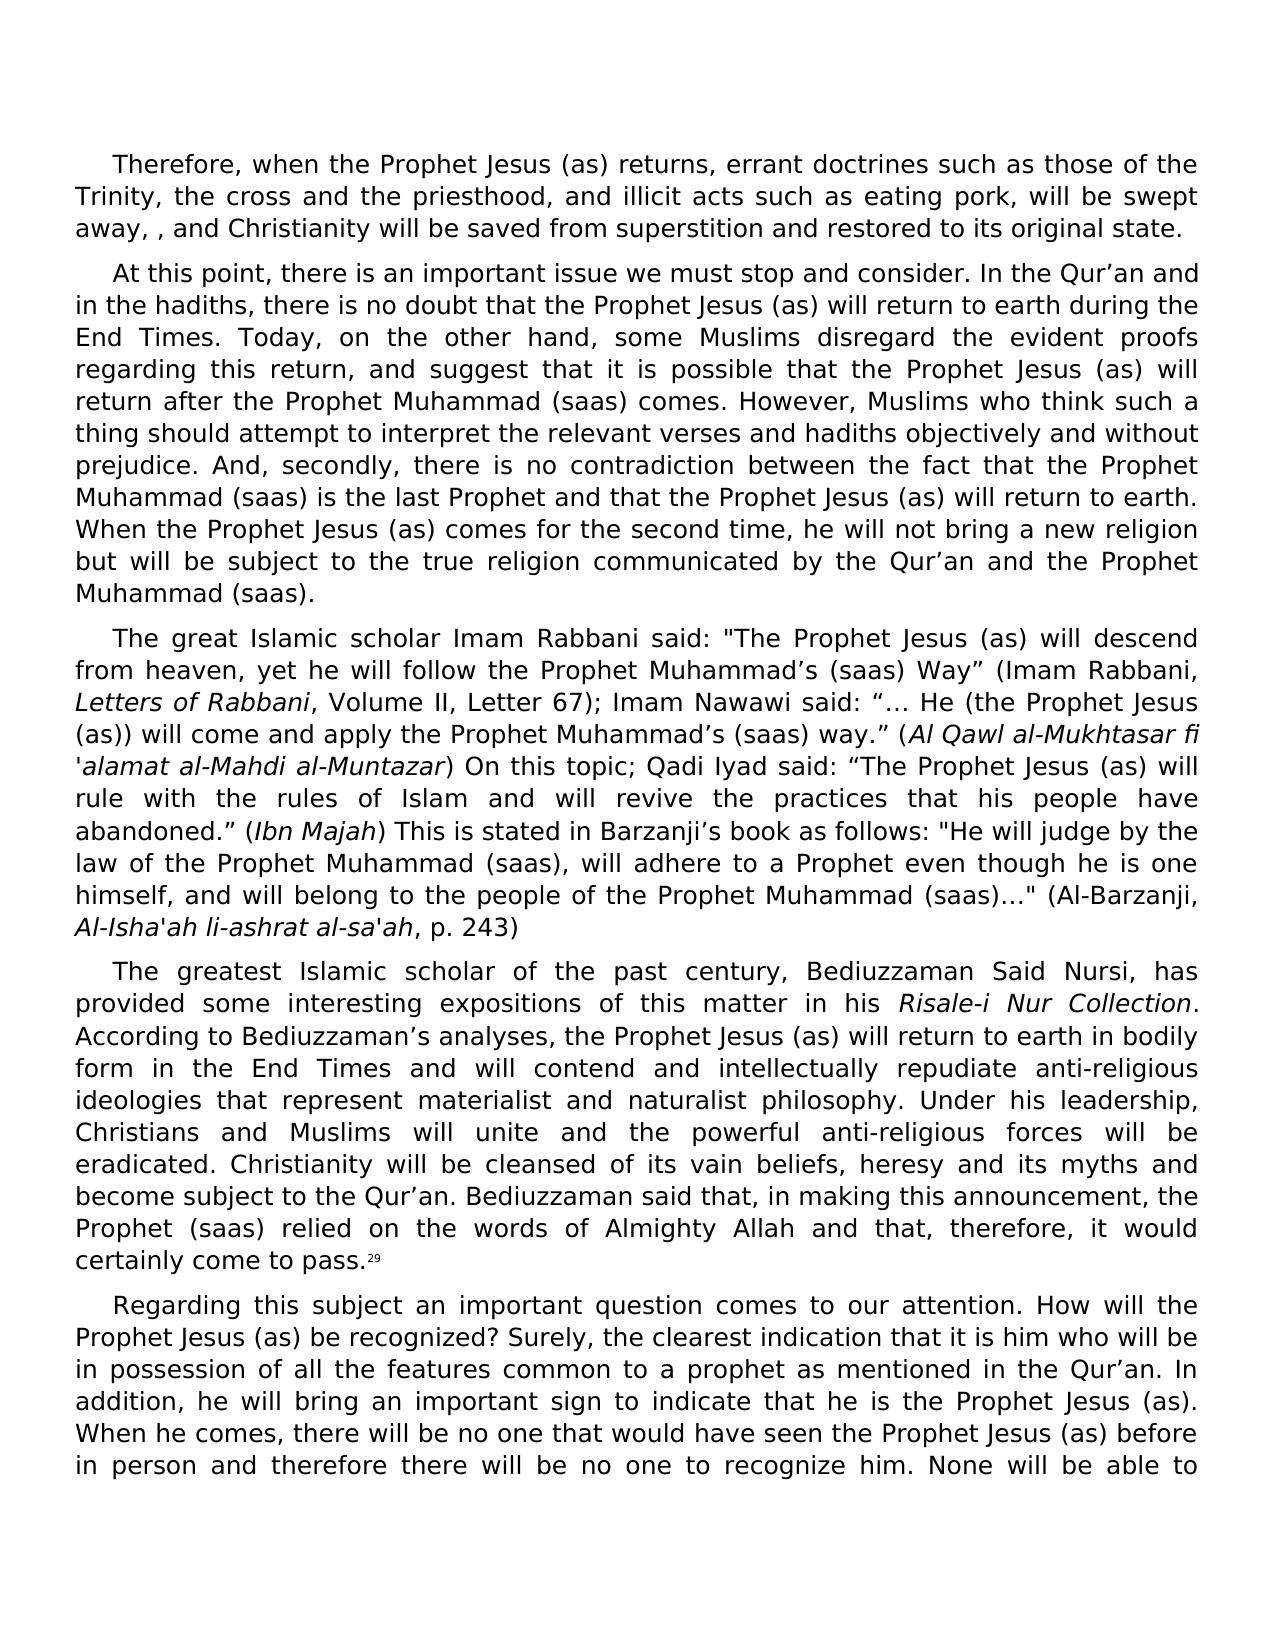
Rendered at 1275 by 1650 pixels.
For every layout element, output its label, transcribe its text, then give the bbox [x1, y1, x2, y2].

text Therefore, when the Prophet Jesus (as) returns, errant doctrines such as those of the Trinity, the cross and the priesthood, and illicit acts such as eating pork, will be swept away, , and Christianity will be saved from superstition and restored to its original state. [75, 150, 1200, 243]
text Regarding this subject an important question comes to our attention. How will the Prophet Jesus (as) be recognized? Surely, the clearest indication that it is him who will be in possession of all the features common to a prophet as mentioned in the Qur’an. In addition, he will bring an important sign to indicate that he is the Prophet Jesus (as). When he comes, there will be no one that would have seen the Prophet Jesus (as) before in person and therefore there will be no one to recognize him. None will be able to [75, 1291, 1200, 1480]
text At this point, there is an important issue we must stop and consider. In the Qur’an and in the hadiths, there is no doubt that the Prophet Jesus (as) will return to earth during the End Times. Today, on the other hand, some Muslims disregard the evident proofs regarding this return, and suggest that it is possible that the Prophet Jesus (as) will return after the Prophet Muhammad (saas) comes. However, Muslims who think such a thing should attempt to interpret the relevant verses and hadiths objectively and without prejudice. And, secondly, there is no contradiction between the fact that the Prophet Muhammad (saas) is the last Prophet and that the Prophet Jesus (as) will return to earth. When the Prophet Jesus (as) comes for the second time, he will not bring a new religion but will be subject to the true religion communicated by the Qur’an and the Prophet Muhammad (saas). [75, 259, 1200, 609]
text The great Islamic scholar Imam Rabbani said: "The Prophet Jesus (as) will descend from heaven, yet he will follow the Prophet Muhammad’s (saas) Way” (Imam Rabbani, Letters of Rabbani, Volume II, Letter 67); Imam Nawawi said: “… He (the Prophet Jesus (as)) will come and apply the Prophet Muhammad’s (saas) way.” (Al Qawl al-Mukhtasar fi 'alamat al-Mahdi al-Muntazar) On this topic; Qadi Iyad said: “The Prophet Jesus (as) will rule with the rules of Islam and will revive the practices that his people have abandoned.” (Ibn Majah) This is stated in Barzanji’s book as follows: "He will judge by the law of the Prophet Muhammad (saas), will adhere to a Prophet even though he is one himself, and will belong to the people of the Prophet Muhammad (saas)…" (Al-Barzanji, Al-Isha'ah li-ashrat al-sa'ah, p. 243) [75, 624, 1200, 942]
text The greatest Islamic scholar of the past century, Bediuzzaman Said Nursi, has provided some interesting expositions of this matter in his Risale-i Nur Collection. According to Bediuzzaman’s analyses, the Prophet Jesus (as) will return to earth in bodily form in the End Times and will contend and intellectually repudiate anti-religious ideologies that represent materialist and naturalist philosophy. Under his leadership, Christians and Muslims will unite and the powerful anti-religious forces will be eradicated. Christianity will be cleansed of its vain beliefs, heresy and its myths and become subject to the Qur’an. Bediuzzaman said that, in making this announcement, the Prophet (saas) relied on the words of Almighty Allah and that, therefore, it would certainly come to pass.29 [75, 957, 1200, 1275]
